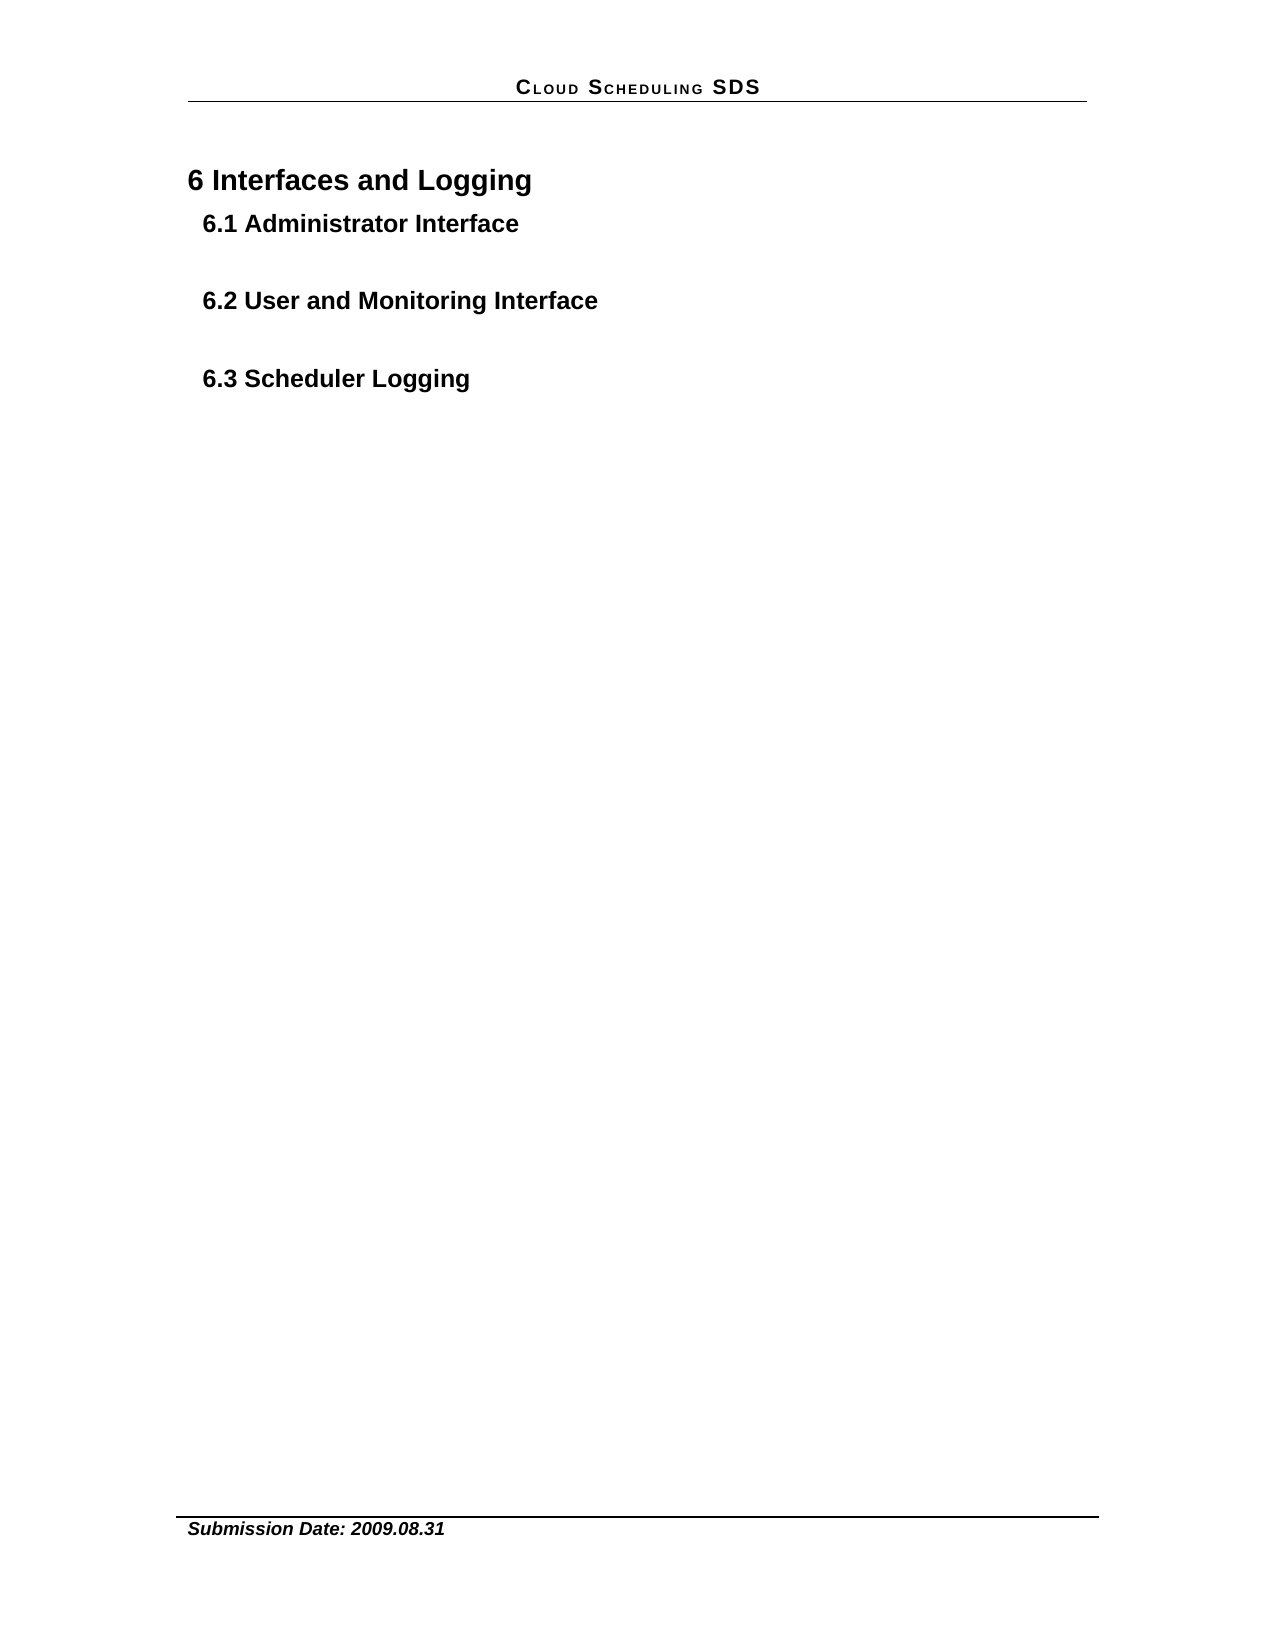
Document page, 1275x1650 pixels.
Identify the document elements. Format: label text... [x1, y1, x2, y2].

subtitle Administrator Interface [202, 208, 1087, 237]
subtitle Scheduler Logging [202, 364, 1087, 393]
subtitle User and Monitoring Interface [202, 286, 1087, 315]
subtitle Interfaces and Logging [187, 162, 1087, 196]
